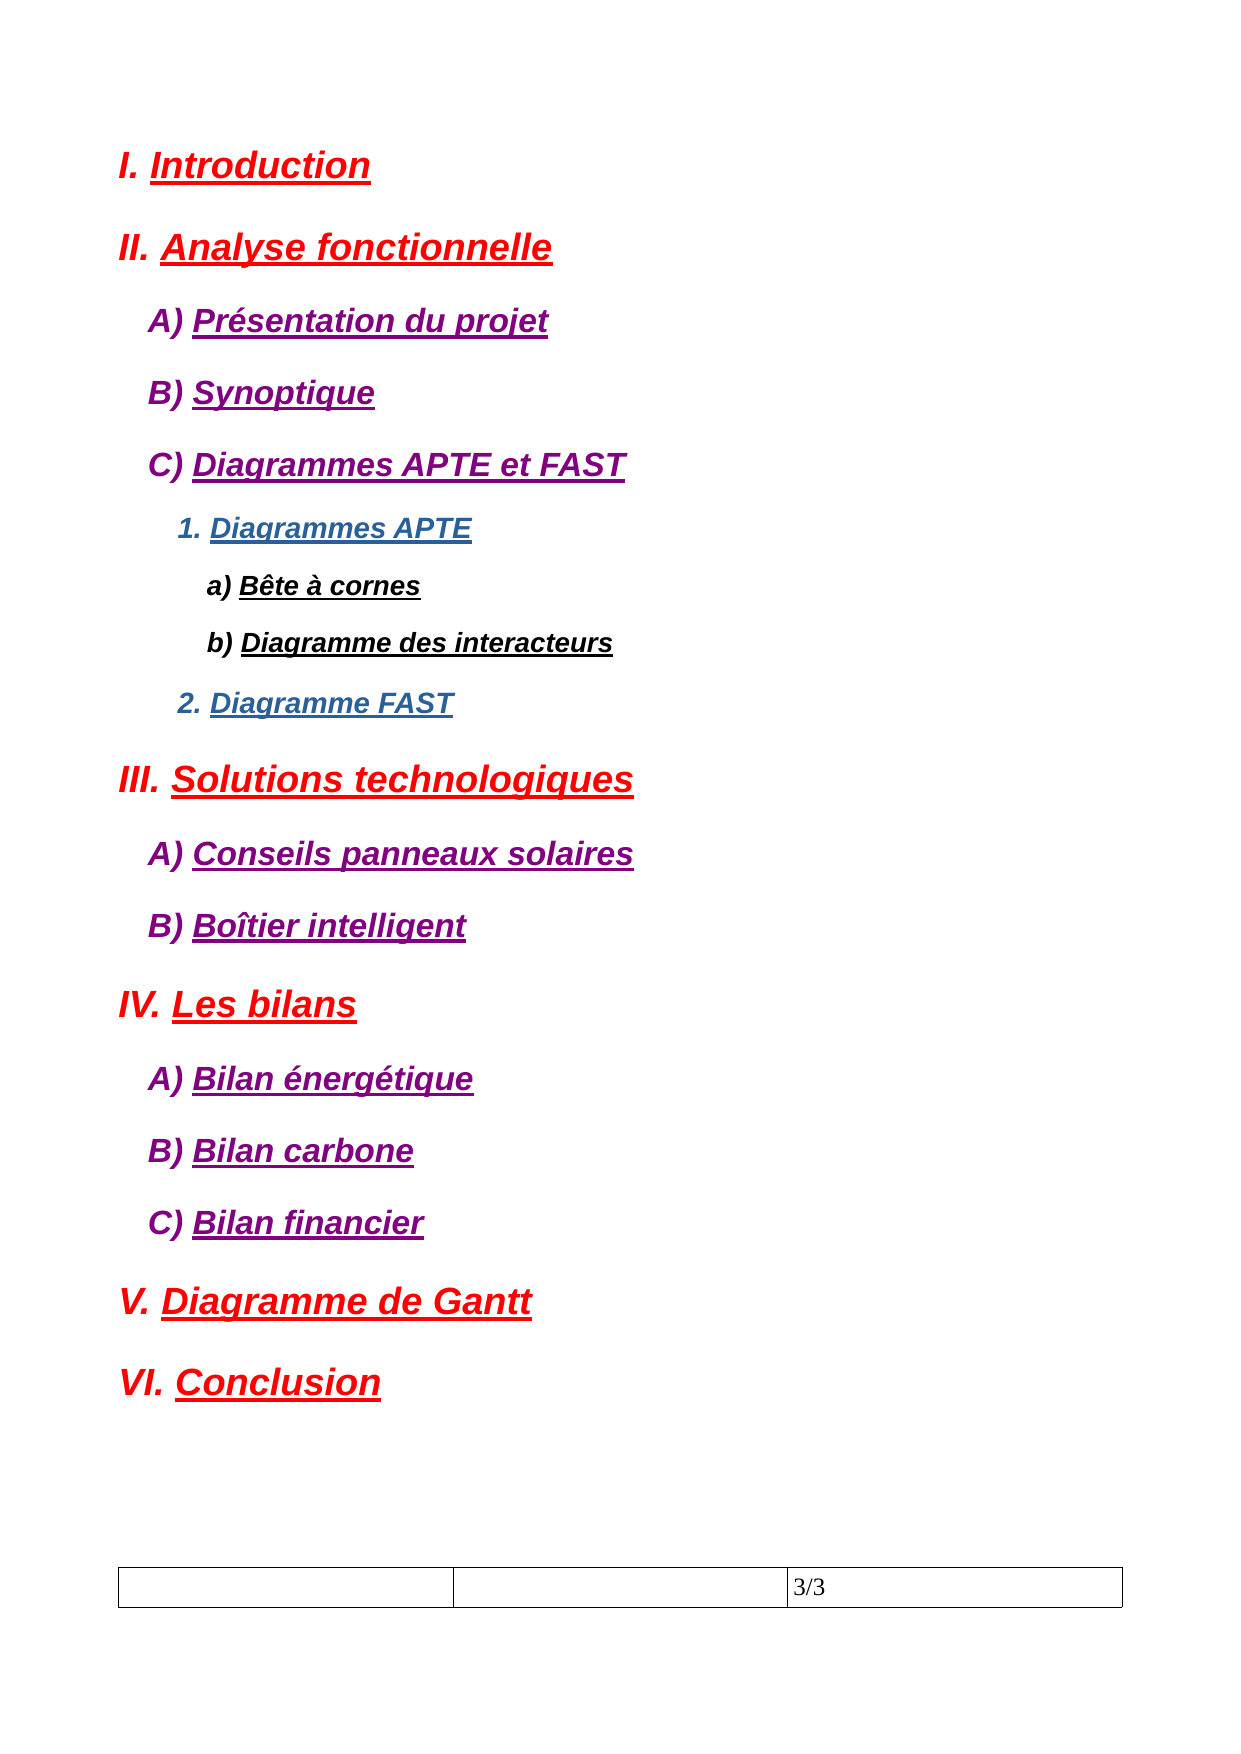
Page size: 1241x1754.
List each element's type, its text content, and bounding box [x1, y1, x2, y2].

subtitle Diagrammes APTE et FAST [148, 445, 1122, 484]
subtitle Conseils panneaux solaires [148, 834, 1122, 872]
subtitle Diagramme des interacteurs [207, 627, 1122, 658]
subtitle Bilan énergétique [148, 1059, 1122, 1097]
subtitle Synoptique [148, 373, 1122, 412]
subtitle Diagramme FAST [177, 686, 1122, 719]
subtitle Bilan financier [148, 1203, 1122, 1241]
subtitle Les bilans [118, 982, 1122, 1026]
subtitle Introduction [118, 143, 1122, 187]
subtitle Bête à cornes [207, 570, 1122, 602]
subtitle Diagrammes APTE [177, 511, 1122, 545]
subtitle Diagramme de Gantt [118, 1279, 1122, 1323]
subtitle Bilan carbone [148, 1131, 1122, 1169]
subtitle Présentation du projet [148, 301, 1122, 340]
subtitle Solutions technologiques [118, 757, 1122, 800]
subtitle Conclusion [118, 1360, 1122, 1404]
subtitle Analyse fonctionnelle [118, 224, 1122, 268]
subtitle Boîtier intelligent [148, 906, 1122, 944]
